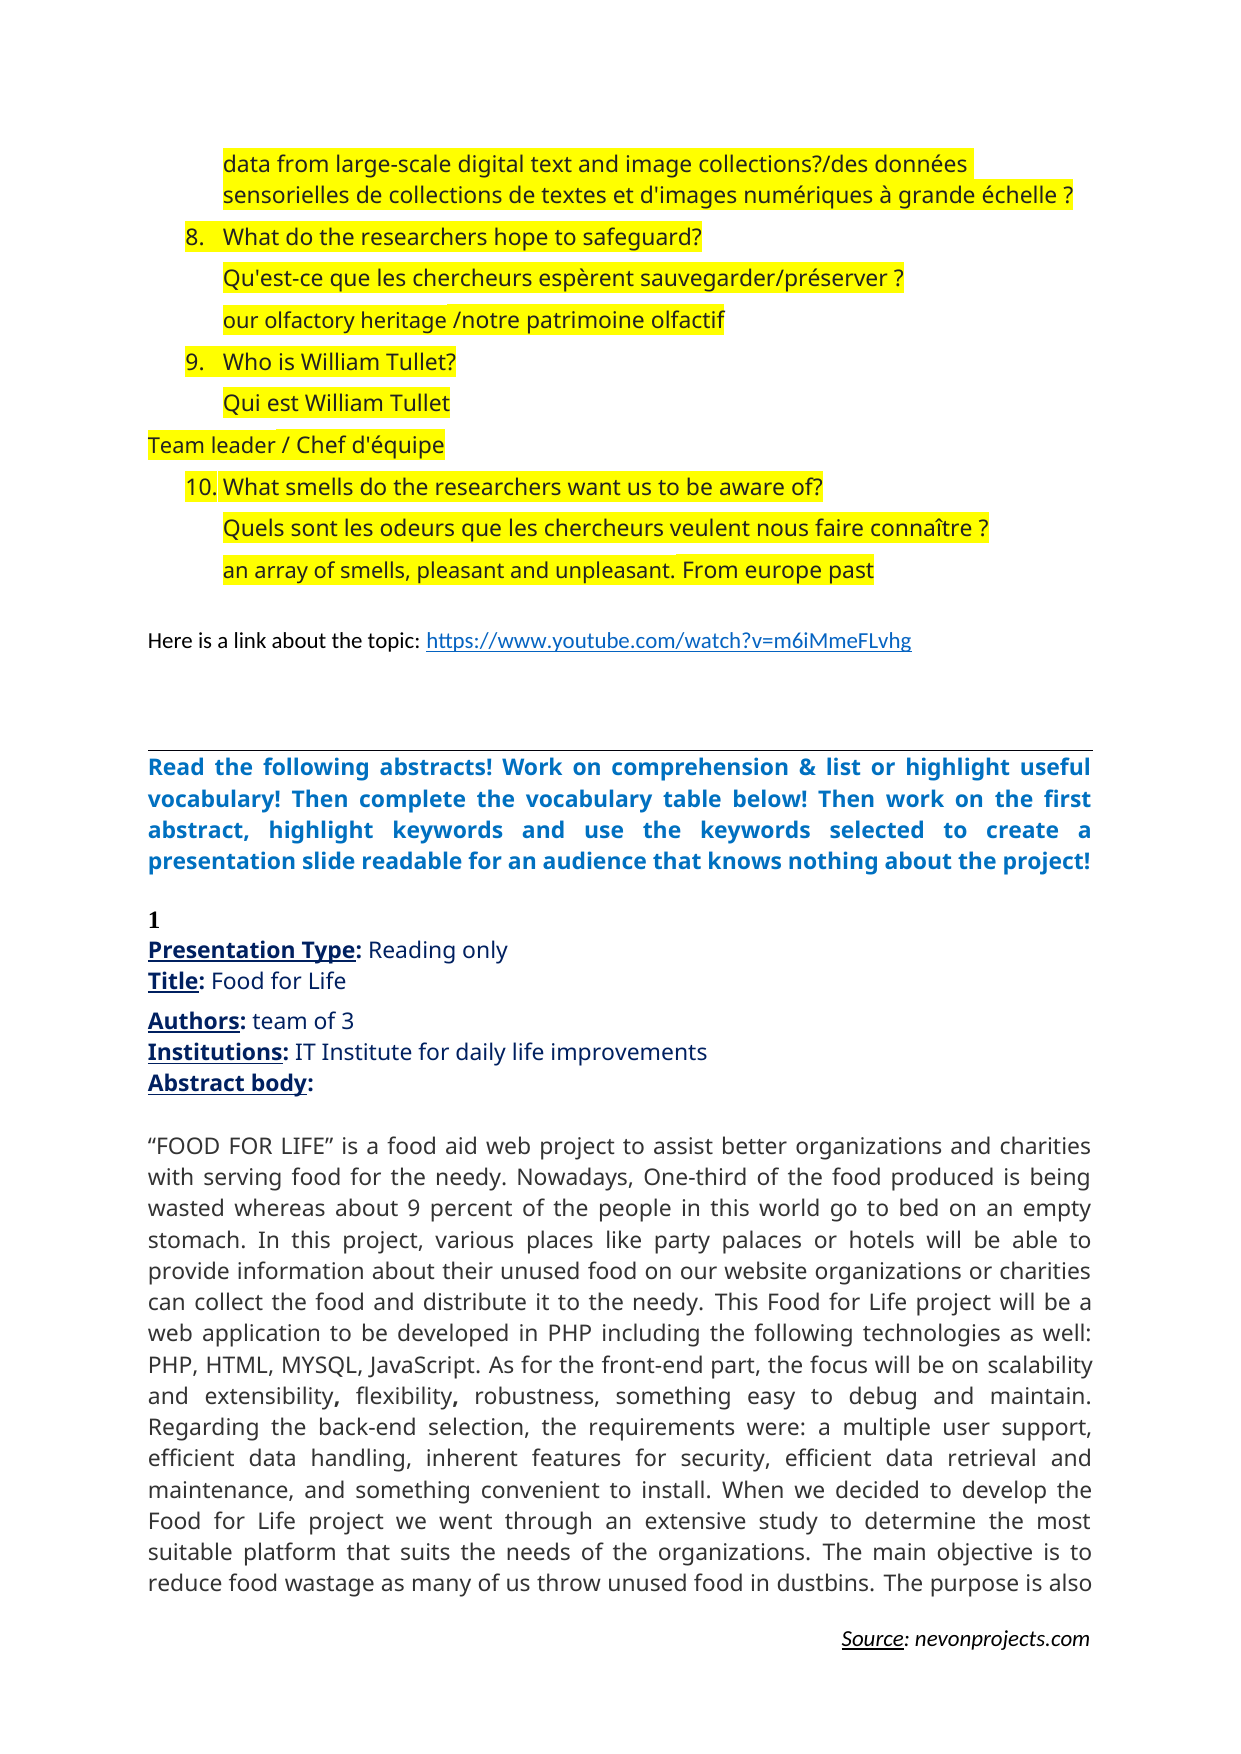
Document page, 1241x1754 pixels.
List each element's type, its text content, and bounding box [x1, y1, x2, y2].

list What do the researchers hope to safeguard? [185, 221, 1093, 252]
list our olfactory heritage /notre patrimoine olfactif [185, 304, 1093, 335]
subtitle Title: Food for Life [148, 965, 1093, 996]
list Who is William Tullet? [185, 346, 1093, 377]
list Qu'est-ce que les chercheurs espèrent sauvegarder/préserver ? [185, 262, 1093, 293]
list an array of smells, pleasant and unpleasant. From europe past [185, 554, 1093, 585]
subtitle 1 [148, 905, 1093, 934]
subtitle Abstract body: [148, 1067, 1093, 1098]
subtitle “FOOD FOR LIFE” is a food aid web project to assist better organizations and charities with serving food for the needy. Nowadays, One-third of the food produced is being wasted whereas about 9 percent of the people in this world go to bed on an empty stomach. In this project, various places like party palaces or hotels will be able to provide information about their unused food on our website organizations or charities can collect the food and distribute it to the needy. This Food for Life project will be a web application to be developed in PHP including the following technologies as well: PHP, HTML, MYSQL, JavaScript. As for the front-end part, the focus will be on scalability and extensibility, flexibility, robustness, something easy to debug and maintain. Regarding the back-end selection, the requirements were: a multiple user support, efficient data handling, inherent features for security, efficient data retrieval and maintenance, and something convenient to install. When we decided to develop the Food for Life project we went through an extensive study to determine the most suitable platform that suits the needs of the organizations. The main objective is to reduce food wastage as many of us throw unused food in dustbins. The purpose is also [148, 1130, 1093, 1598]
list Qui est William Tullet [185, 387, 1093, 418]
text Read the following abstracts! Work on comprehension & list or highlight useful vocabulary! Then complete the vocabulary table below! Then work on the first abstract, highlight keywords and use the keywords selected to create a presentation slide readable for an audience that knows nothing about the project! [148, 751, 1093, 876]
list data from large-scale digital text and image collections?/des données sensorielles de collections de textes et d'images numériques à grande échelle ? [185, 148, 1093, 210]
subtitle Authors: team of 3 [148, 1005, 1093, 1036]
list What smells do the researchers want us to be aware of? [185, 471, 1093, 502]
subtitle Presentation Type: Reading only [148, 934, 1093, 965]
subtitle Institutions: IT Institute for daily life improvements [148, 1036, 1093, 1067]
list Quels sont les odeurs que les chercheurs veulent nous faire connaître ? [185, 512, 1093, 543]
text Team leader / Chef d'équipe [148, 429, 1093, 460]
text Here is a link about the topic: https://www.youtube.com/watch?v=m6iMmeFLvhg [148, 626, 1093, 654]
